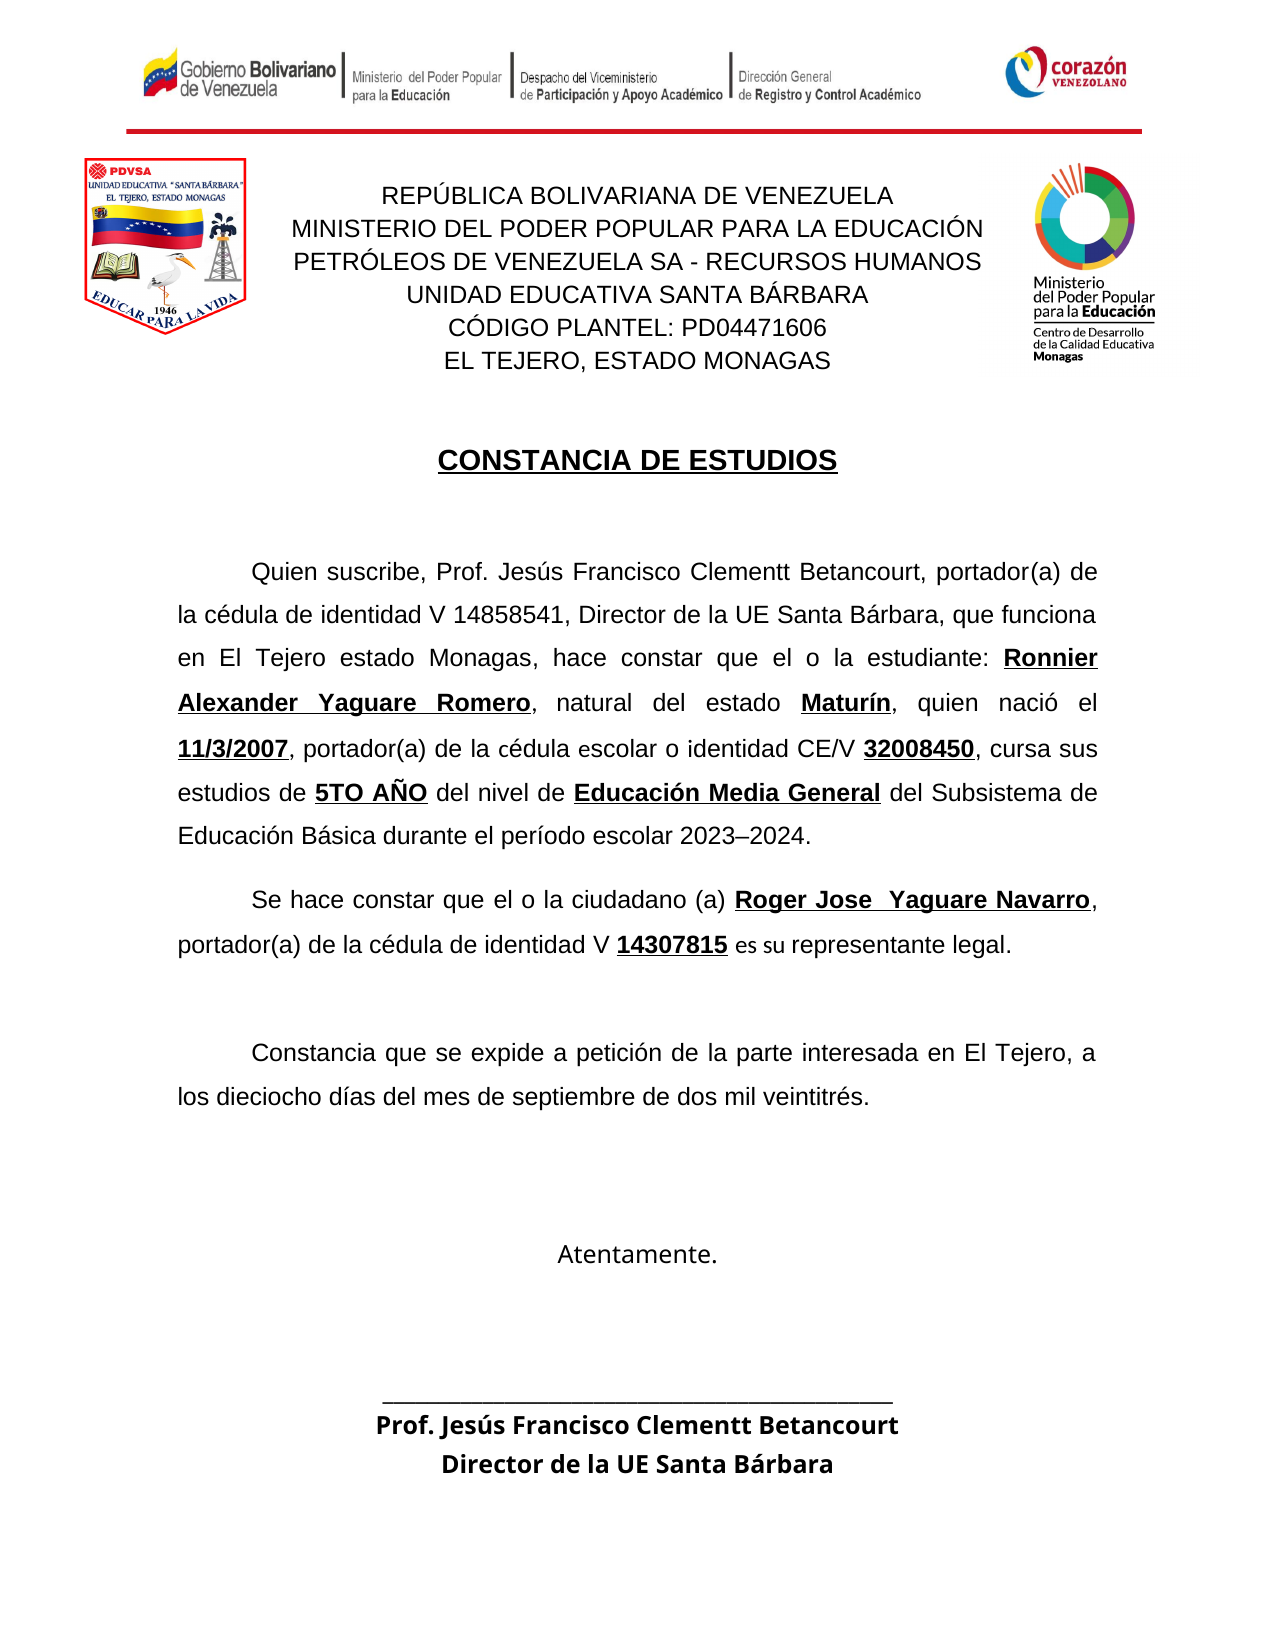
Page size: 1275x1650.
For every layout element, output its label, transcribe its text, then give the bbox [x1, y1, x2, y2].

picture [126, 11, 1142, 134]
text Quien suscribe, Prof. Jesús Francisco Clementt Betancourt, portador(a) de la cédula de identidad V 14858541, Director de la UE Santa Bárbara, que funciona en El Tejero estado Monagas, hace constar que el o la estudiante: Ronnier Alexander Yaguare Romero, natural del estado Maturín, quien nació el 11/3/2007, portador(a) de la cédula escolar o identidad CE/V 32008450, cursa sus estudios de 5TO AÑO del nivel de Educación Media General del Subsistema de Educación Básica durante el período escolar 2023–2024. [177, 557, 1098, 849]
text Atentamente. [177, 1237, 1098, 1271]
text ______________________________________________ [177, 1373, 1098, 1407]
text CÓDIGO PLANTEL: PD04471606 [177, 313, 978, 341]
subtitle MINISTERIO DEL PODER POPULAR PARA LA EDUCACIÓN [252, 214, 978, 242]
picture [79, 158, 252, 335]
text EL TEJERO, ESTADO MONAGAS [177, 346, 978, 374]
subtitle CONSTANCIA DE ESTUDIOS [177, 443, 1098, 476]
text Constancia que se expide a petición de la parte interesada en El Tejero, a los dieciocho días del mes de septiembre de dos mil veintitrés. [177, 1038, 1098, 1110]
picture [978, 153, 1200, 377]
subtitle REPÚBLICA BOLIVARIANA DE VENEZUELA [252, 181, 978, 209]
text Director de la UE Santa Bárbara [177, 1447, 1098, 1481]
text UNIDAD EDUCATIVA SANTA BÁRBARA [252, 280, 978, 308]
text Se hace constar que el o la ciudadano (a) Roger Jose Yaguare Navarro, portador(a) de la cédula de identidad V 14307815 es su representante legal. [177, 885, 1098, 959]
subtitle PETRÓLEOS DE VENEZUELA SA - RECURSOS HUMANOS [252, 247, 978, 275]
text Prof. Jesús Francisco Clementt Betancourt [177, 1407, 1098, 1441]
